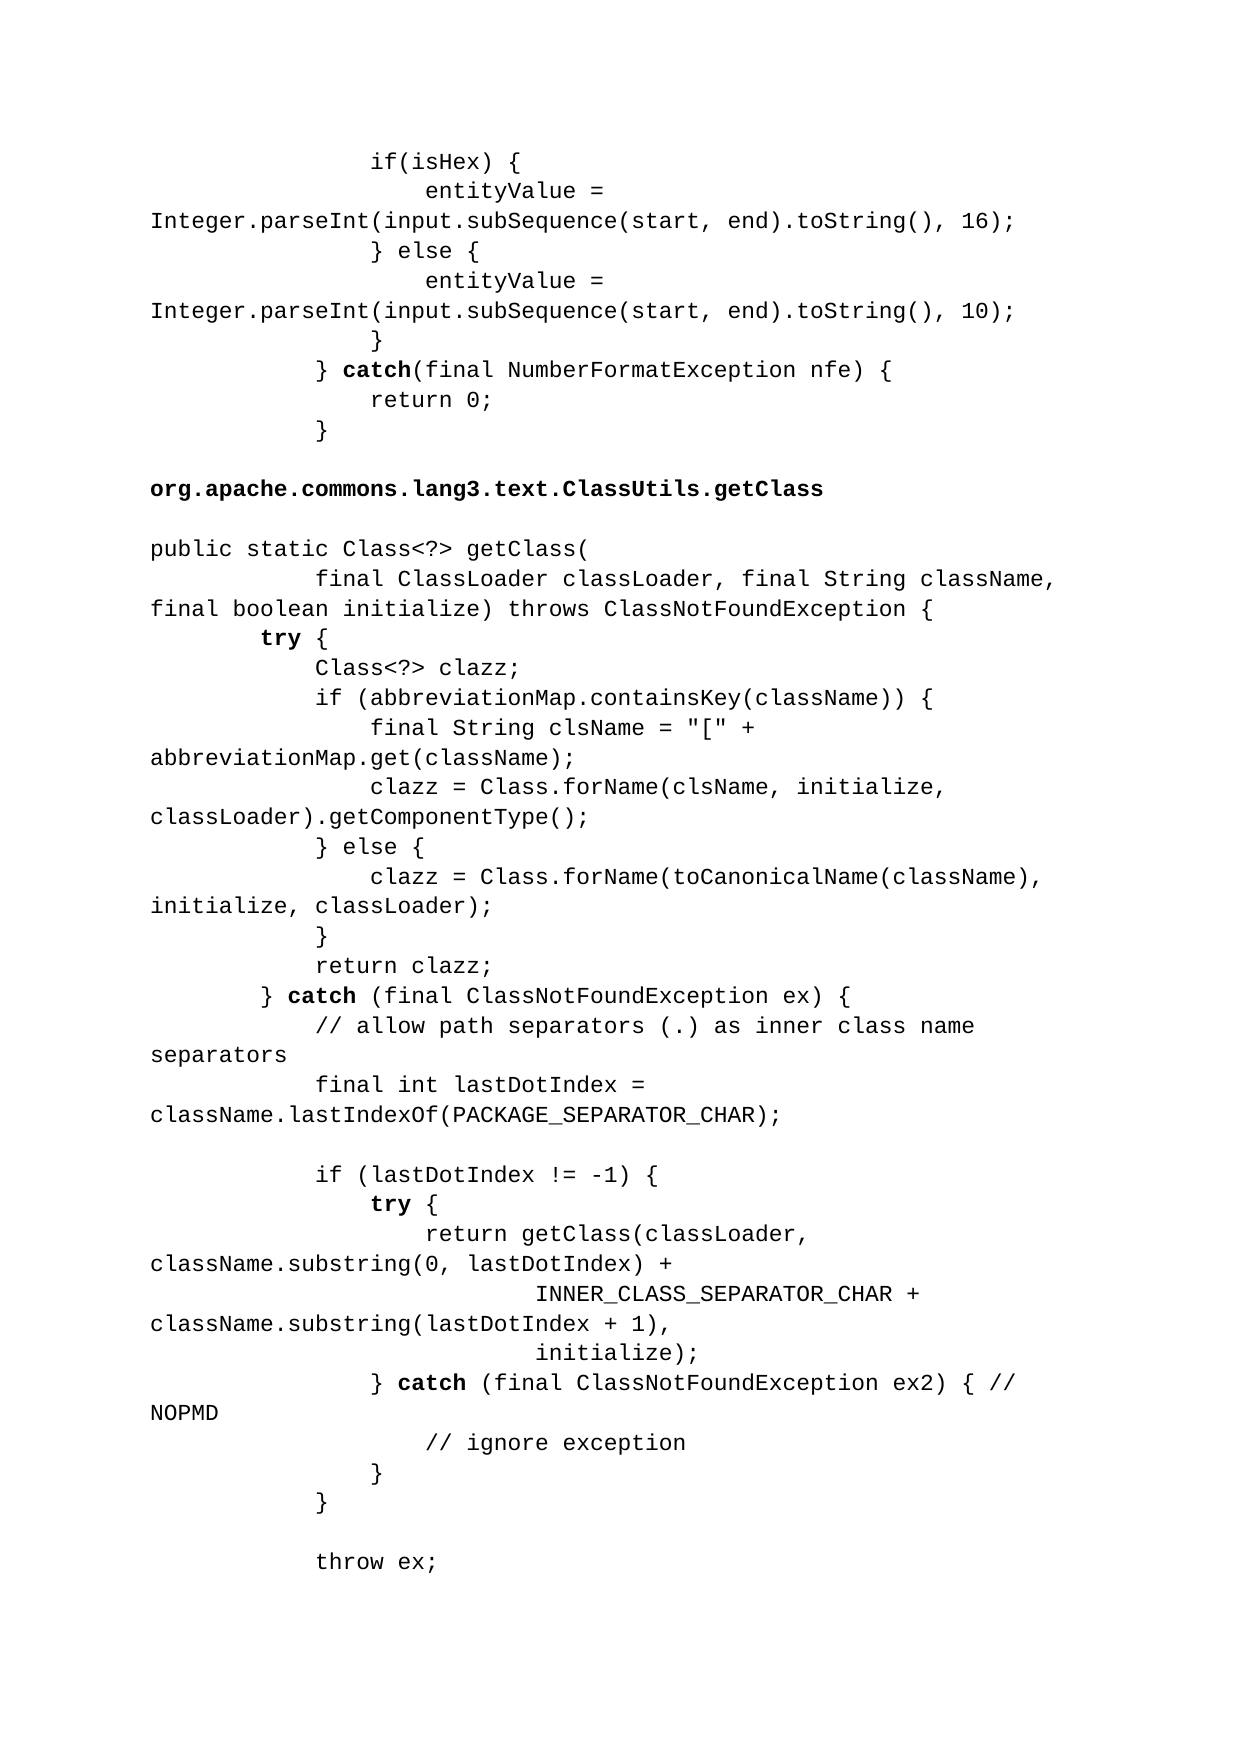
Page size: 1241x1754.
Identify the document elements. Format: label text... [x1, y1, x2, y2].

text try { [150, 1193, 1090, 1219]
text } [150, 1461, 1090, 1487]
text return clazz; [150, 954, 1090, 980]
text } [150, 1491, 1090, 1517]
text initialize); [150, 1342, 1090, 1368]
text final String clsName = "[" + abbreviationMap.get(className); [150, 716, 1090, 772]
text entityValue = Integer.parseInt(input.subSequence(start, end).toString(), 10); [150, 269, 1090, 325]
text clazz = Class.forName(toCanonicalName(className), initialize, classLoader); [150, 865, 1090, 921]
text final ClassLoader classLoader, final String className, final boolean initialize) throws ClassNotFoundException { [150, 567, 1090, 623]
text } catch(final NumberFormatException nfe) { [150, 358, 1090, 384]
text org.apache.commons.lang3.text.ClassUtils.getClass [150, 478, 1090, 504]
text throw ex; [150, 1550, 1090, 1576]
text } [150, 329, 1090, 355]
text public static Class<?> getClass( [150, 537, 1090, 563]
text } catch (final ClassNotFoundException ex2) { // NOPMD [150, 1371, 1090, 1427]
text } [150, 924, 1090, 951]
text return getClass(classLoader, className.substring(0, lastDotIndex) + [150, 1222, 1090, 1278]
text try { [150, 627, 1090, 653]
text INNER_CLASS_SEPARATOR_CHAR + className.substring(lastDotIndex + 1), [150, 1282, 1090, 1338]
text } catch (final ClassNotFoundException ex) { [150, 984, 1090, 1010]
text clazz = Class.forName(clsName, initialize, classLoader).getComponentType(); [150, 776, 1090, 831]
text Class<?> clazz; [150, 656, 1090, 682]
text } else { [150, 835, 1090, 861]
text if(isHex) { [150, 150, 1090, 176]
text } [150, 418, 1090, 444]
text return 0; [150, 388, 1090, 414]
text // ignore exception [150, 1431, 1090, 1457]
text // allow path separators (.) as inner class name separators [150, 1014, 1090, 1070]
text final int lastDotIndex = className.lastIndexOf(PACKAGE_SEPARATOR_CHAR); [150, 1073, 1090, 1129]
text if (abbreviationMap.containsKey(className)) { [150, 686, 1090, 712]
text if (lastDotIndex != -1) { [150, 1163, 1090, 1189]
text entityValue = Integer.parseInt(input.subSequence(start, end).toString(), 16); [150, 180, 1090, 236]
text } else { [150, 239, 1090, 265]
